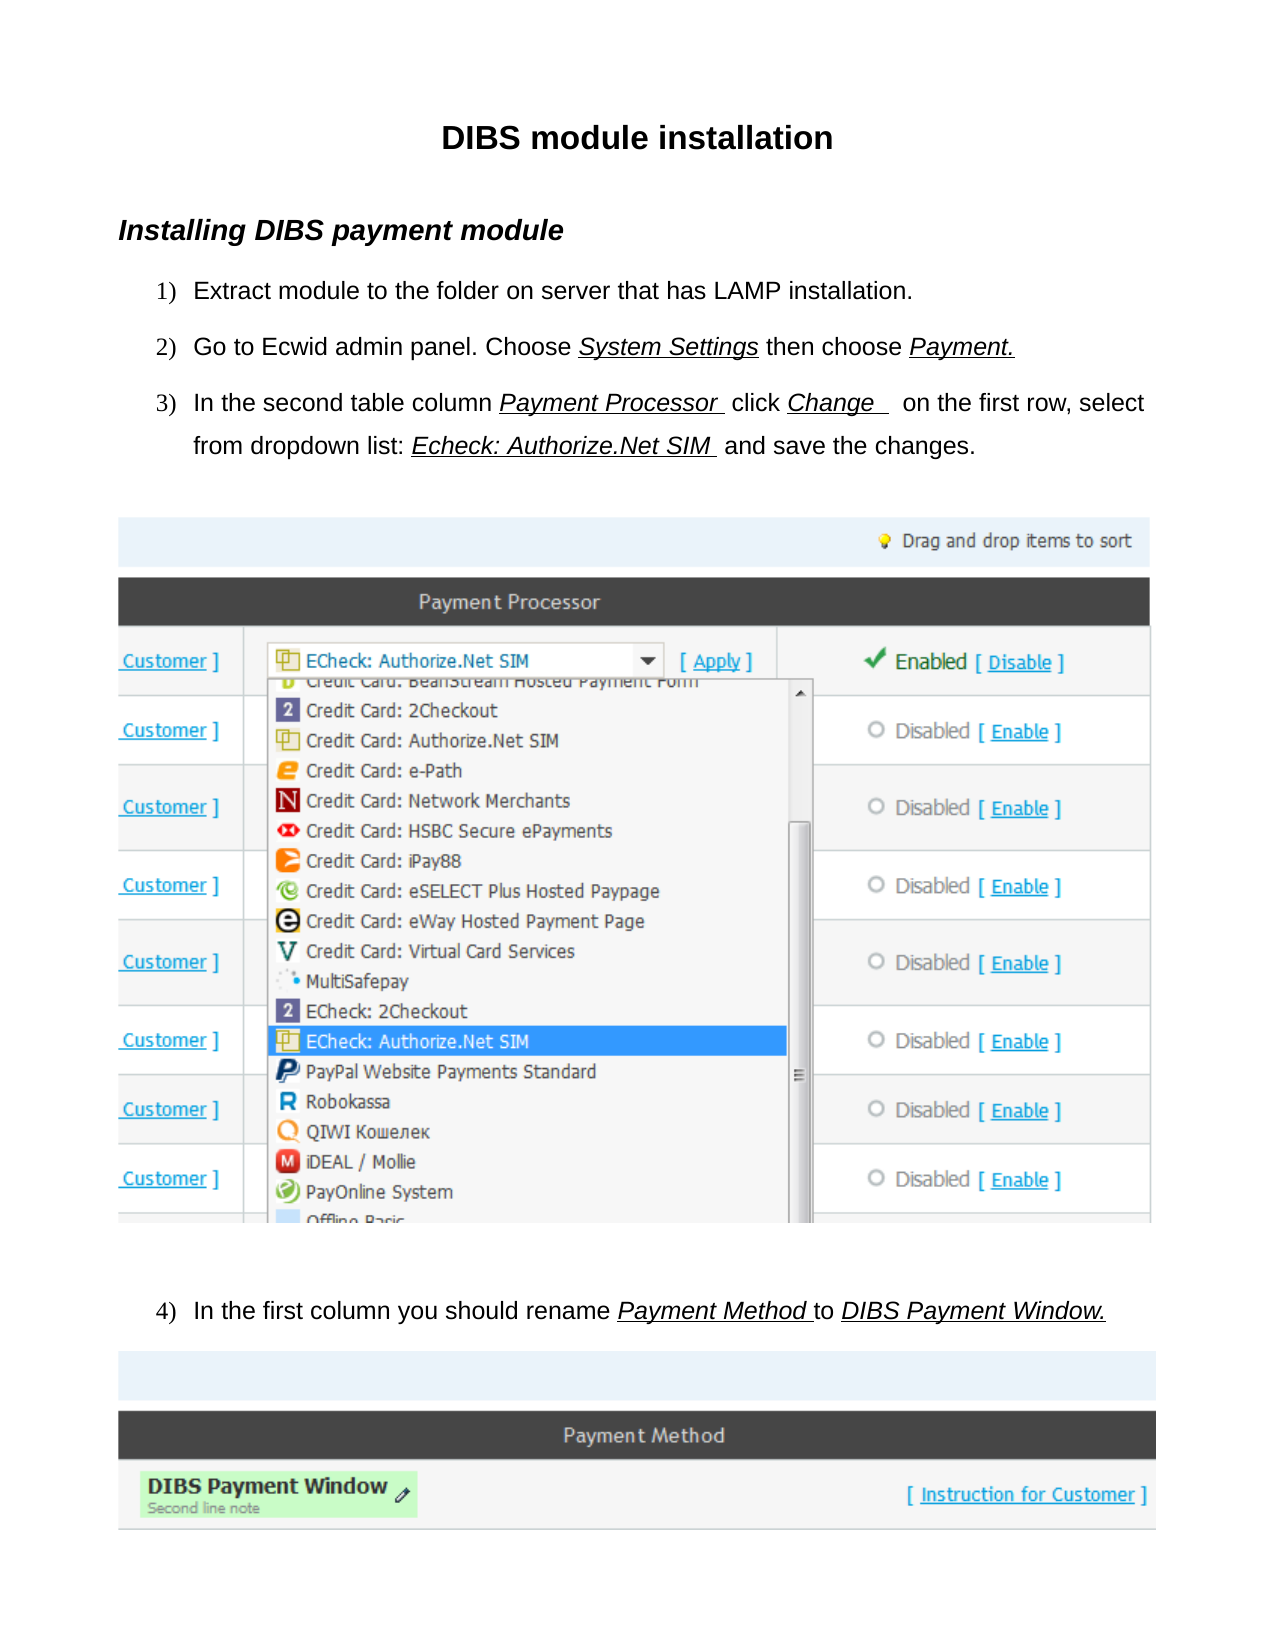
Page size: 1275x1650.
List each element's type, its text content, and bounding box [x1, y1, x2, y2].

subtitle Installing DIBS payment module [118, 213, 1157, 247]
list In the second table column Payment Processor click Change on the first row, select from dropdown list: Echeck: Authorize.Net SIM and save the changes. [156, 387, 1157, 459]
list Go to Ecwid admin panel. Choose System Settings then choose Payment. [156, 332, 1157, 361]
list In the first column you should rename Payment Method to DIBS Payment Window. [156, 1296, 1157, 1325]
list Extract module to the folder on server that has LAMP installation. [156, 276, 1157, 305]
subtitle DIBS module installation [118, 118, 1157, 157]
